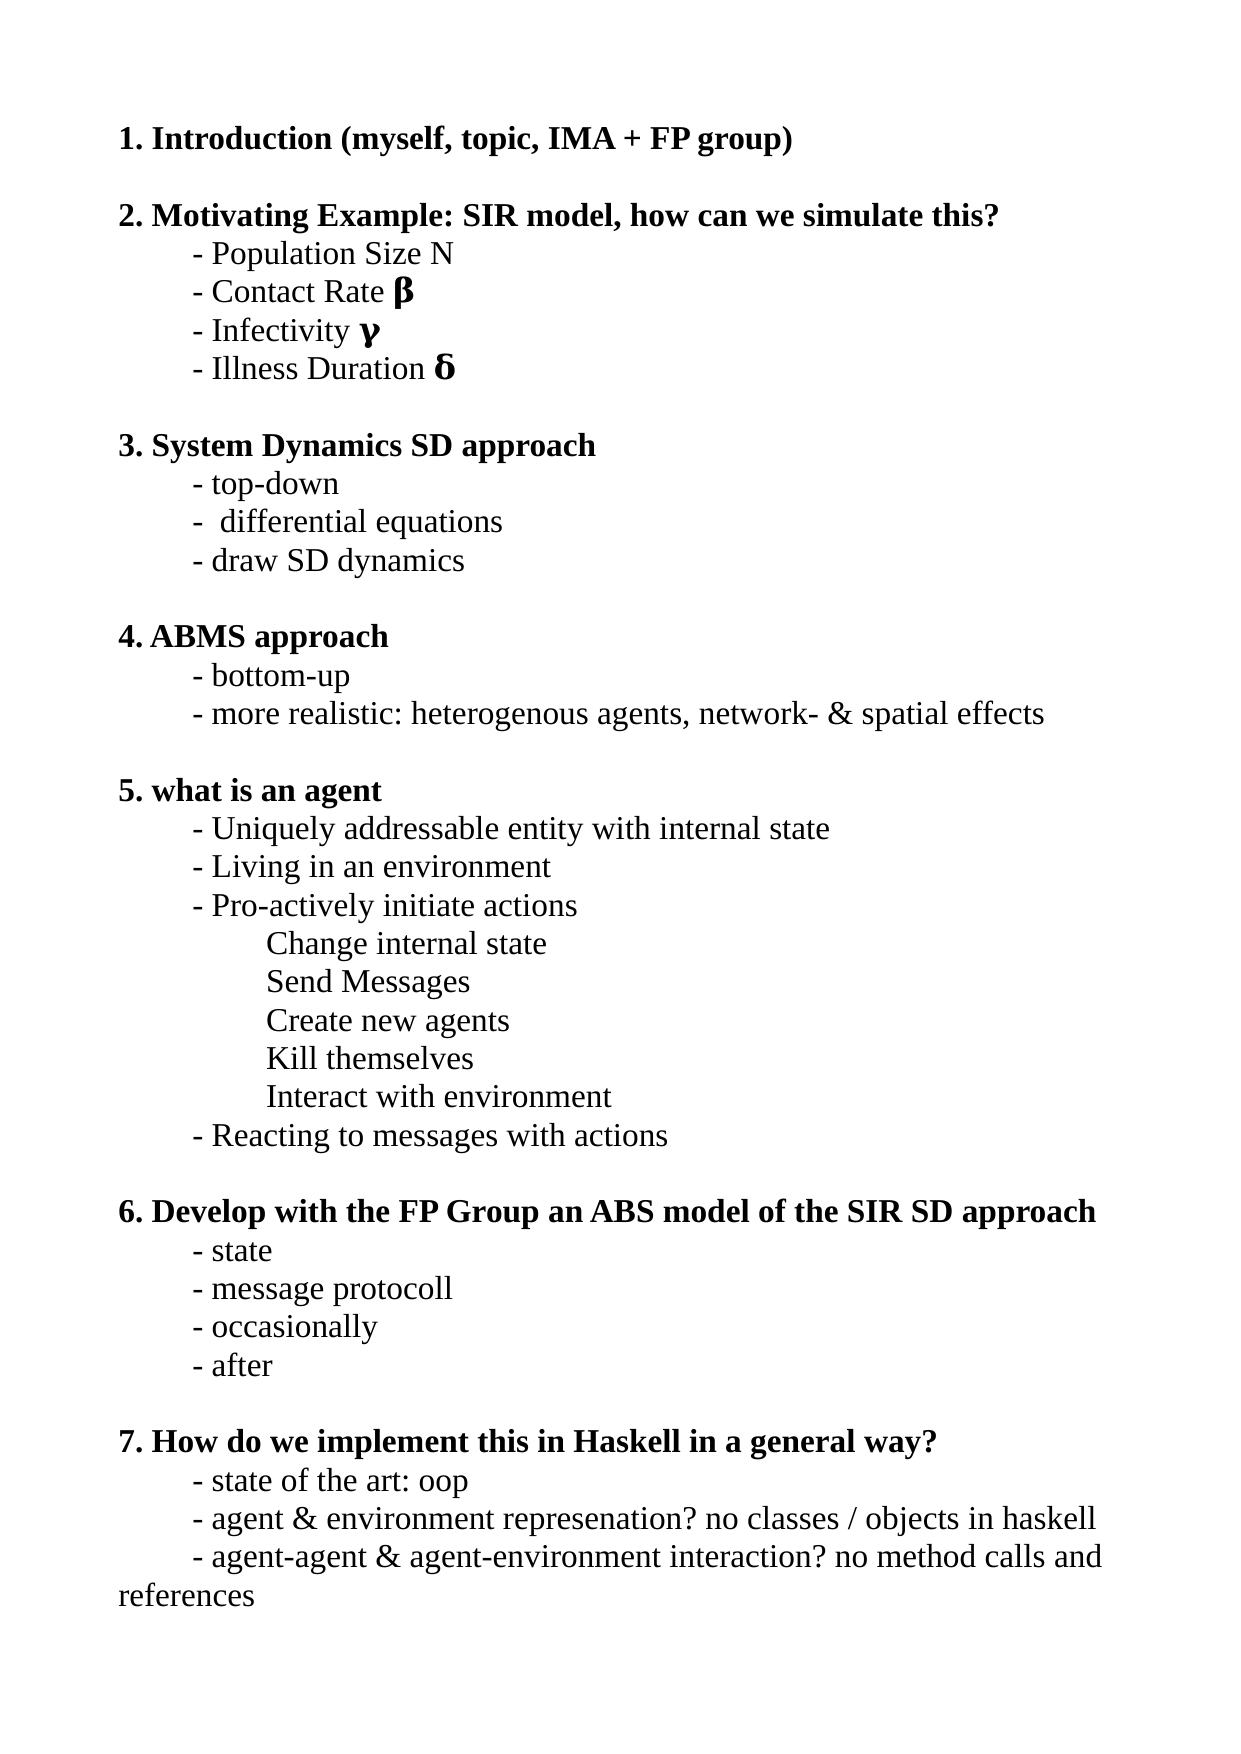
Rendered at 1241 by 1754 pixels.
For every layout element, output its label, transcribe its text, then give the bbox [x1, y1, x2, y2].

text - Contact Rate 𝛃 [118, 271, 1122, 310]
text 7. How do we implement this in Haskell in a general way? [118, 1421, 1122, 1460]
text - draw SD dynamics [118, 540, 1122, 578]
text Kill themselves [118, 1038, 1122, 1076]
text - state [118, 1230, 1122, 1268]
text - agent-agent & agent-environment interaction? no method calls and references [118, 1536, 1122, 1613]
text 2. Motivating Example: SIR model, how can we simulate this? [118, 195, 1122, 233]
text - state of the art: oop [118, 1460, 1122, 1498]
text - Reacting to messages with actions [118, 1115, 1122, 1153]
text 5. what is an agent [118, 770, 1122, 808]
text 3. System Dynamics SD approach [118, 425, 1122, 463]
text - Illness Duration 𝛅 [118, 348, 1122, 386]
text 1. Introduction (myself, topic, IMA + FP group) [118, 118, 1122, 156]
text - message protocoll - occasionally [118, 1268, 1122, 1345]
text - Uniquely addressable entity with internal state [118, 808, 1122, 846]
text Send Messages [118, 961, 1122, 1000]
text - after [118, 1345, 1122, 1383]
text Create new agents [118, 1000, 1122, 1038]
text Interact with environment [118, 1076, 1122, 1115]
text - agent & environment represenation? no classes / objects in haskell [118, 1498, 1122, 1536]
text - more realistic: heterogenous agents, network- & spatial effects [118, 693, 1122, 731]
text - bottom-up [118, 655, 1122, 693]
text Change internal state [118, 923, 1122, 961]
text - Living in an environment [118, 846, 1122, 885]
text 6. Develop with the FP Group an ABS model of the SIR SD approach [118, 1191, 1122, 1230]
text - top-down - differential equations [118, 463, 1122, 540]
text 4. ABMS approach [118, 616, 1122, 655]
text - Infectivity 𝛄 [118, 310, 1122, 348]
text - Pro-actively initiate actions [118, 885, 1122, 923]
text - Population Size N [118, 233, 1122, 271]
